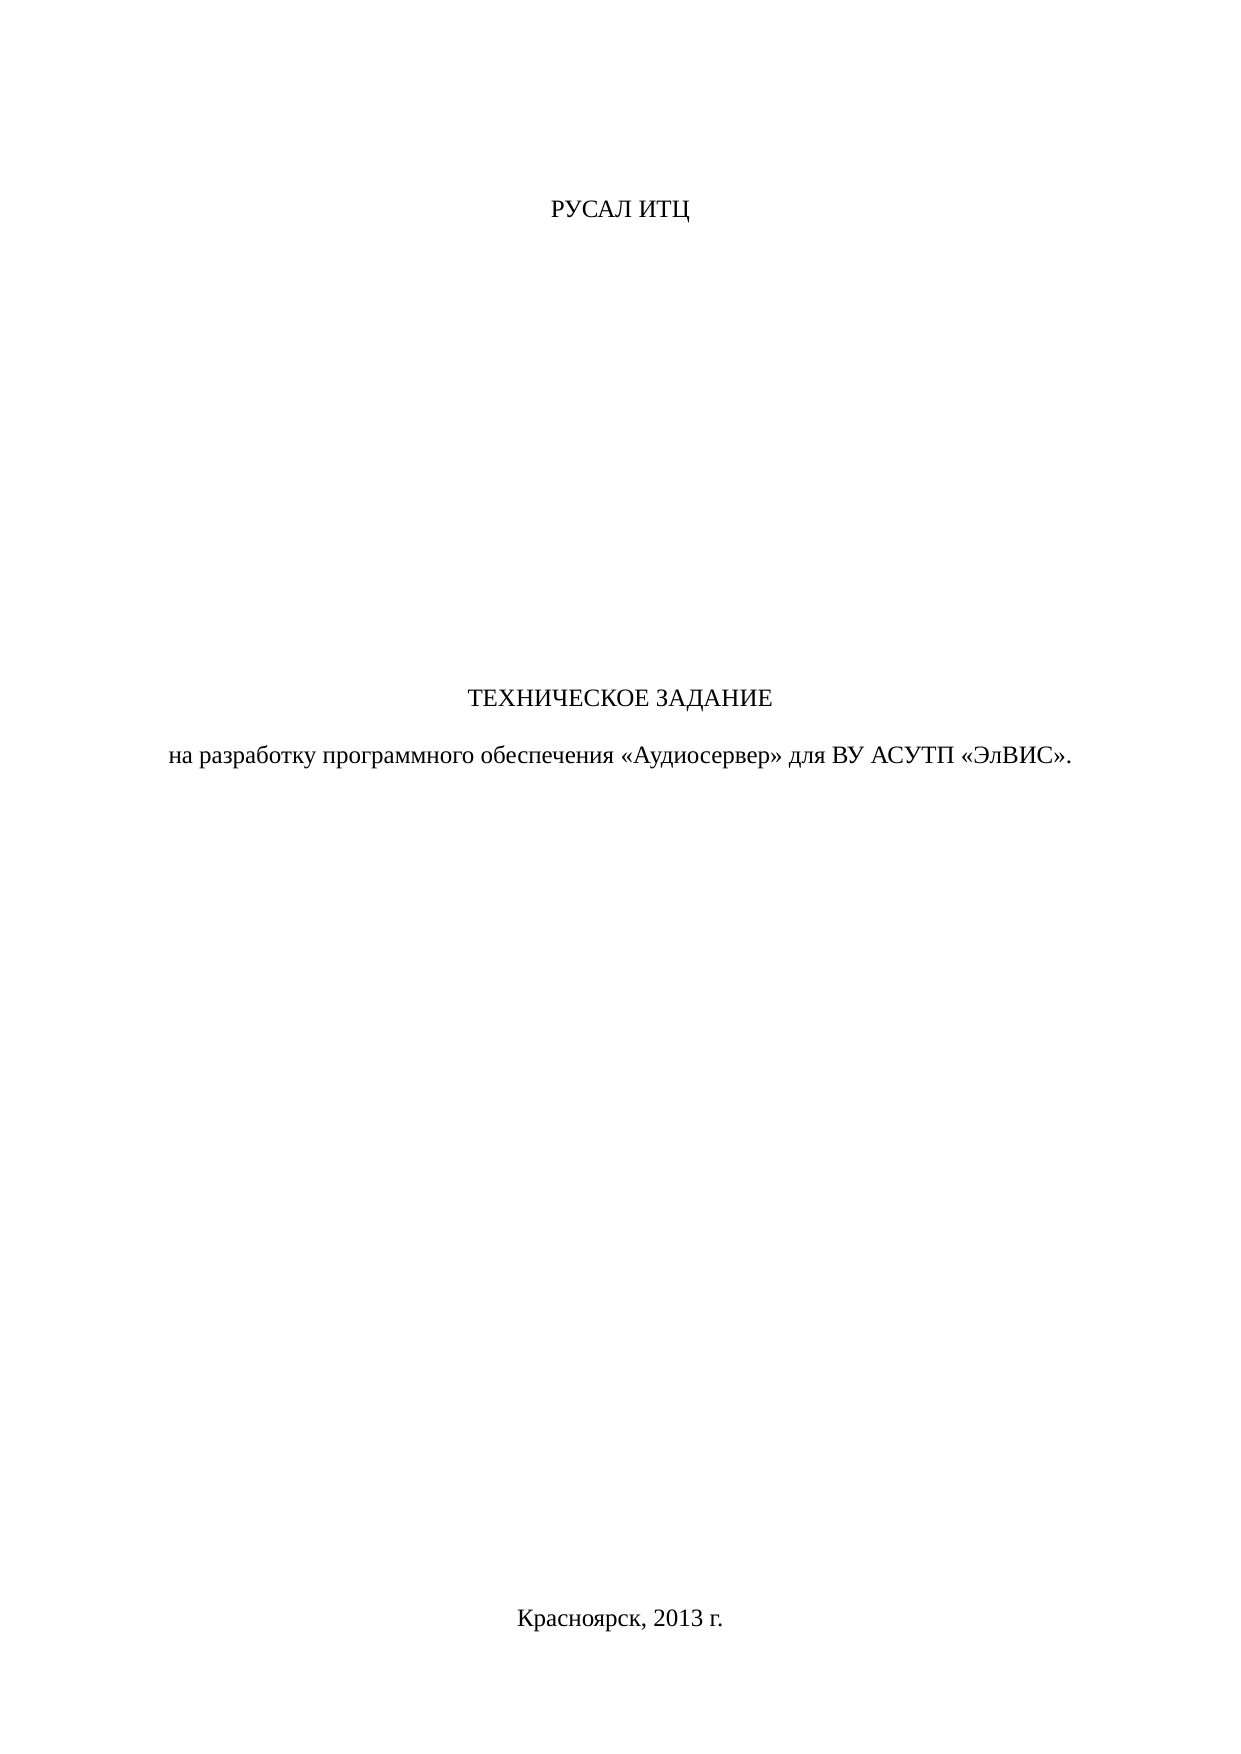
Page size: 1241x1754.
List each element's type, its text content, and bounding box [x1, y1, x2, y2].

text РУСАЛ ИТЦ [118, 194, 1122, 223]
text на разработку программного обеспечения «Аудиосервер» для ВУ АСУТП «ЭлВИС». [118, 741, 1122, 769]
text ТЕХНИЧЕСКОЕ ЗАДАНИЕ [118, 683, 1122, 712]
text Красноярск, 2013 г. [118, 1603, 1122, 1632]
